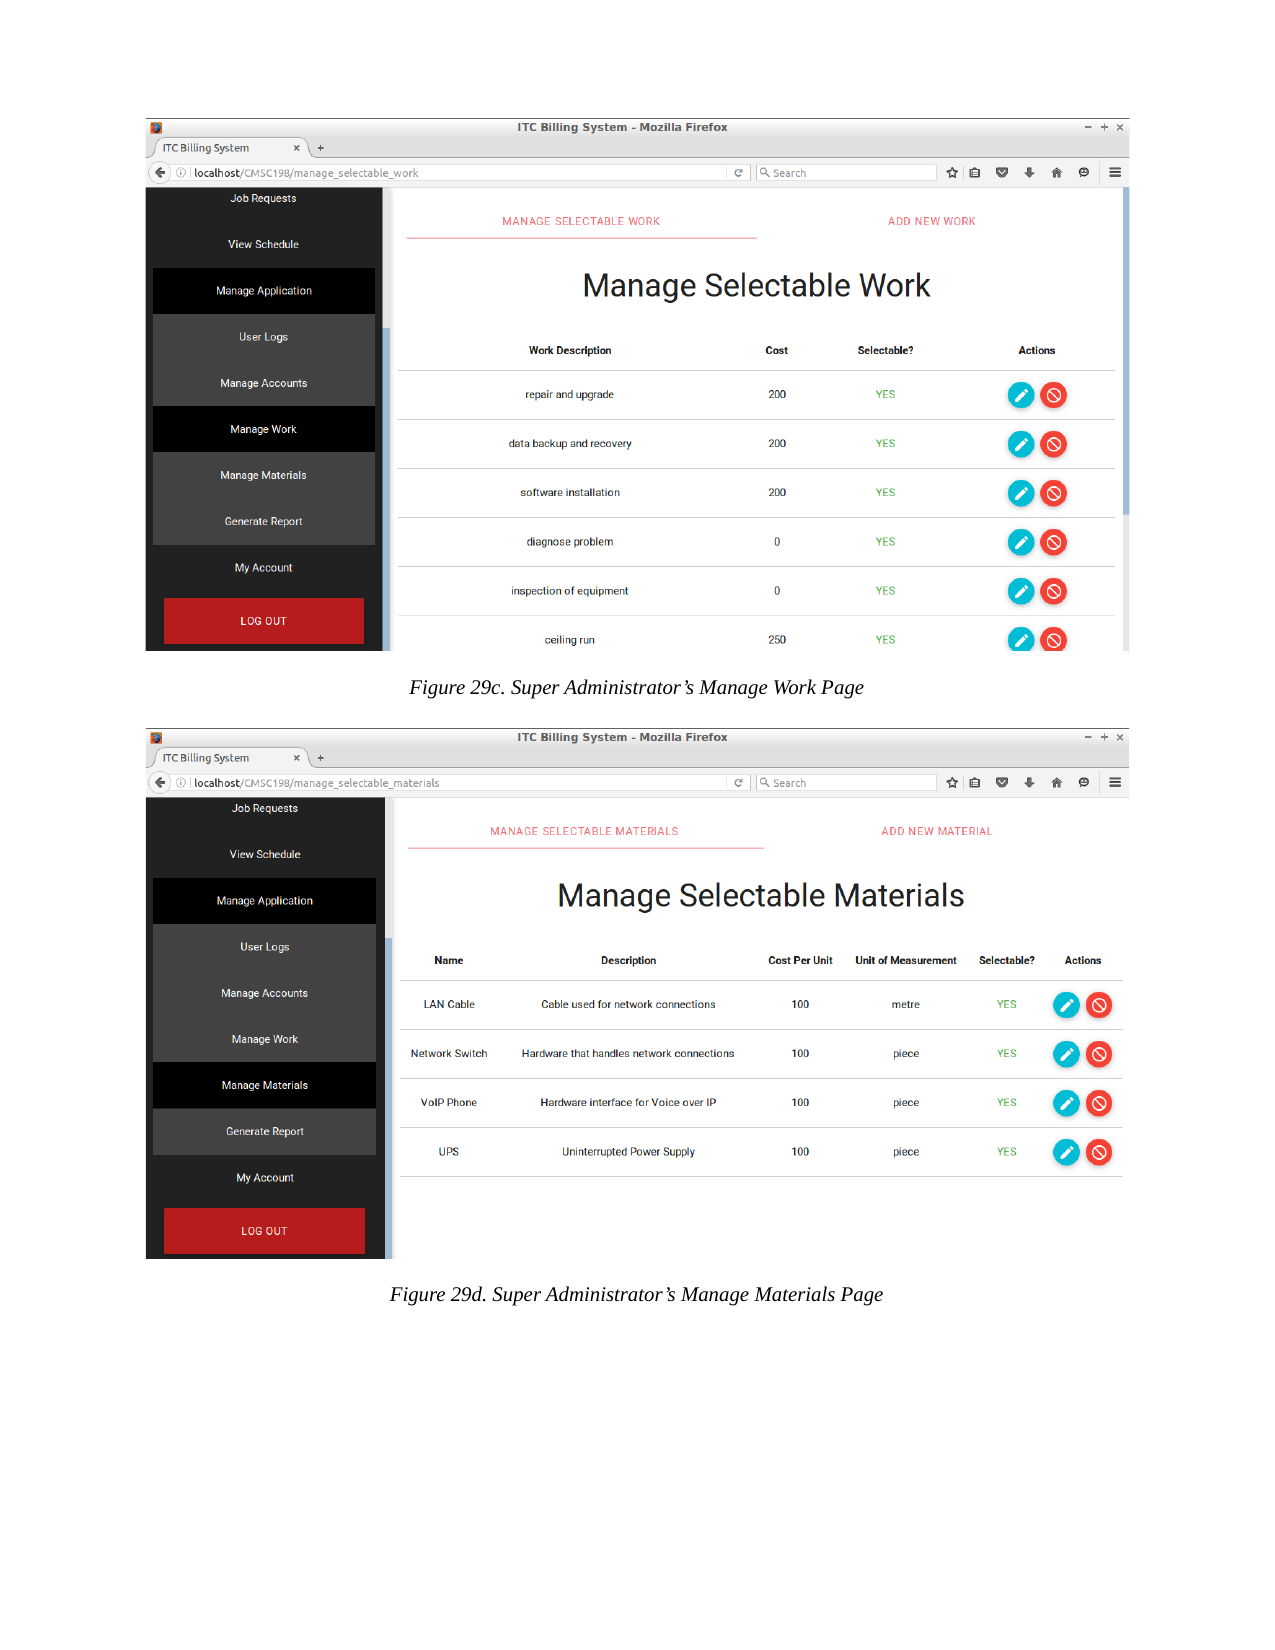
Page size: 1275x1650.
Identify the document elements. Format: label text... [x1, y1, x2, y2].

picture [145, 728, 1130, 1259]
text Figure 29d. Super Administrator’s Manage Materials Page [118, 754, 1157, 1306]
picture [145, 118, 1130, 651]
text Figure 29c. Super Administrator’s Manage Work Page [118, 118, 1157, 699]
